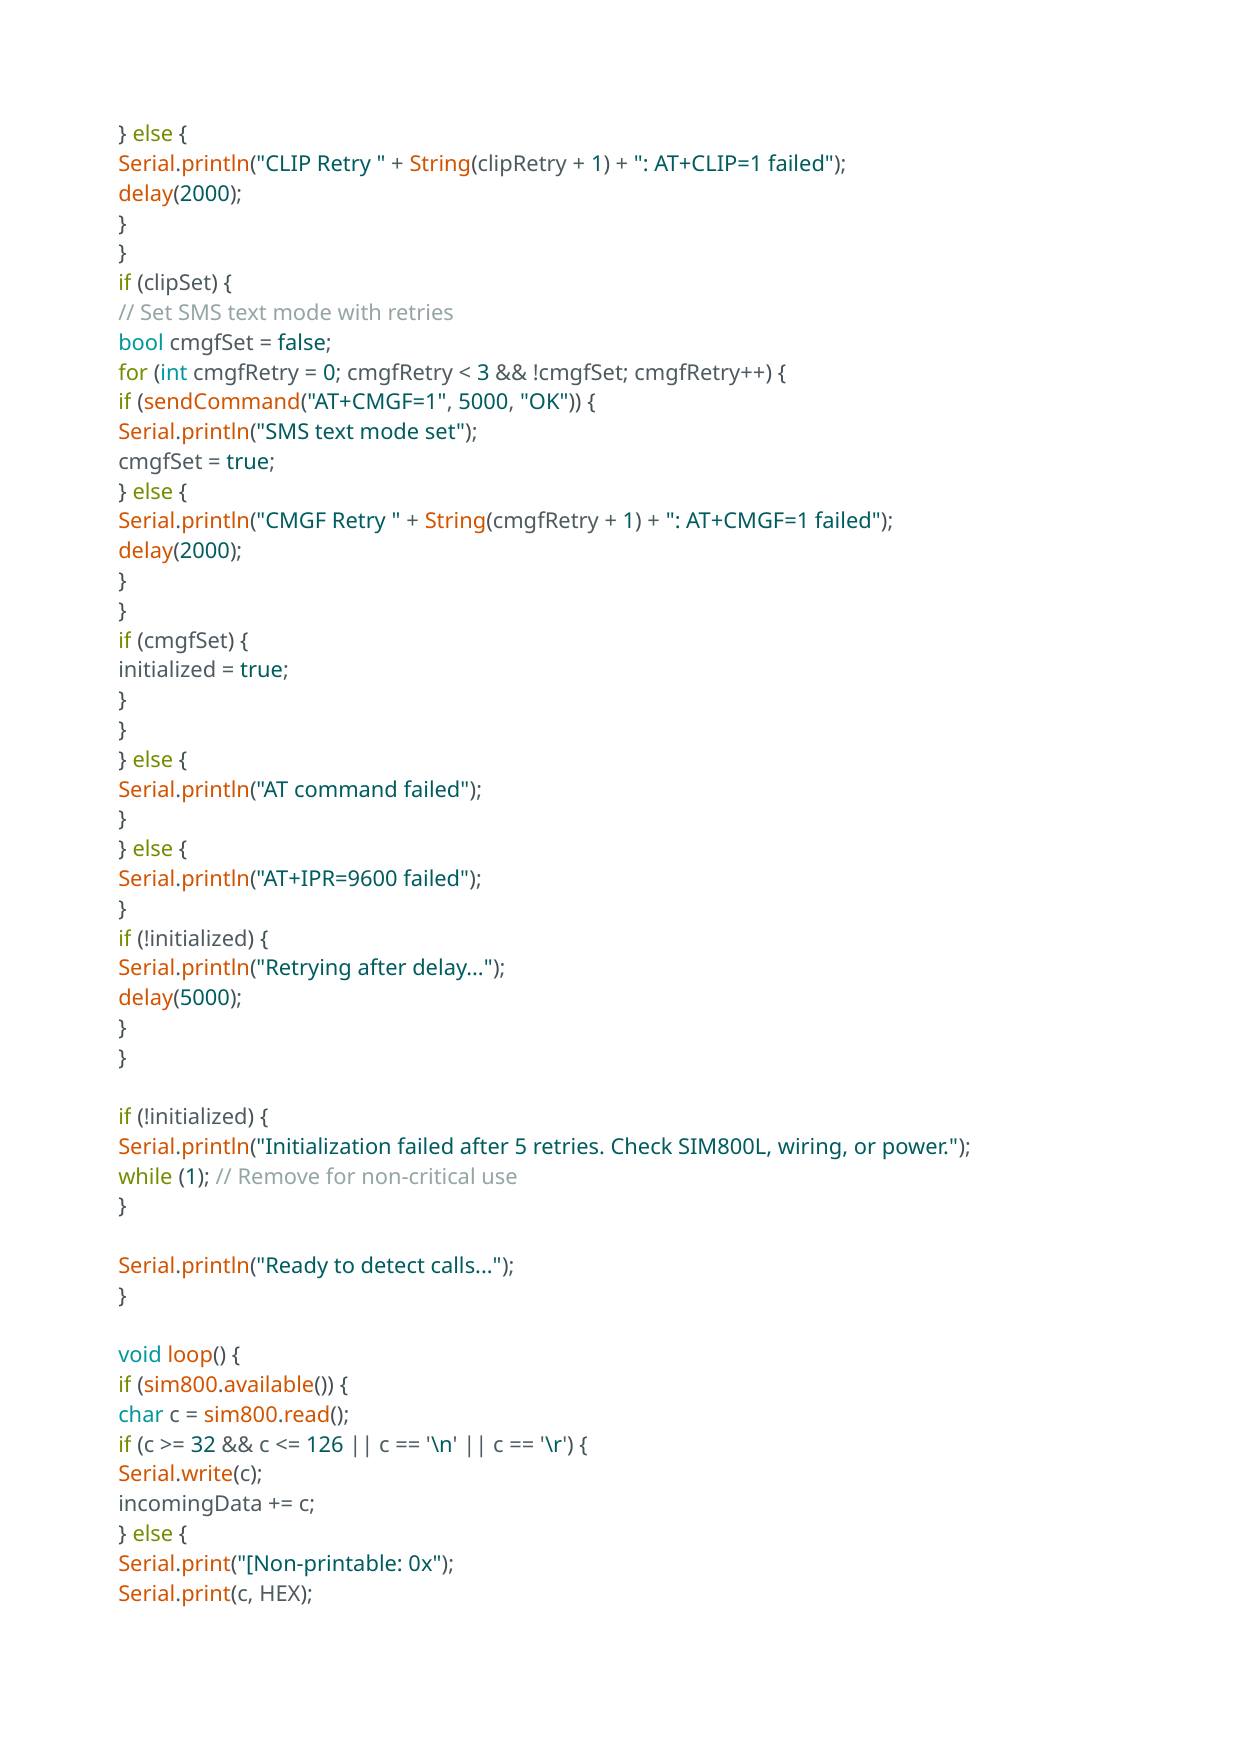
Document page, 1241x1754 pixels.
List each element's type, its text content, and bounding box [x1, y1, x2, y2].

text incomingData += c; [118, 1488, 1122, 1518]
text Serial.print("[Non-printable: 0x"); [118, 1548, 1122, 1578]
text } [118, 565, 1122, 595]
text delay(2000); [118, 178, 1122, 207]
text } [118, 1280, 1122, 1309]
text if (c >= 32 && c <= 126 || c == '\n' || c == '\r') { [118, 1429, 1122, 1458]
text } else { [118, 476, 1122, 505]
text for (int cmgfRetry = 0; cmgfRetry < 3 && !cmgfSet; cmgfRetry++) { [118, 356, 1122, 386]
text } [118, 1012, 1122, 1042]
text } else { [118, 1518, 1122, 1548]
text } else { [118, 833, 1122, 863]
text } else { [118, 118, 1122, 148]
text if (sendCommand("AT+CMGF=1", 5000, "OK")) { [118, 386, 1122, 416]
text cmgfSet = true; [118, 446, 1122, 476]
text if (cmgfSet) { [118, 624, 1122, 654]
text Serial.println("SMS text mode set"); [118, 416, 1122, 446]
text } [118, 1191, 1122, 1220]
text char c = sim800.read(); [118, 1399, 1122, 1429]
text void loop() { [118, 1339, 1122, 1369]
text } [118, 714, 1122, 744]
text Serial.println("CLIP Retry " + String(clipRetry + 1) + ": AT+CLIP=1 failed"); [118, 148, 1122, 178]
text Serial.println("CMGF Retry " + String(cmgfRetry + 1) + ": AT+CMGF=1 failed"); [118, 505, 1122, 535]
text } [118, 595, 1122, 624]
text Serial.print(c, HEX); [118, 1578, 1122, 1607]
text } [118, 1042, 1122, 1071]
text delay(5000); [118, 982, 1122, 1012]
text initialized = true; [118, 654, 1122, 684]
text Serial.println("AT command failed"); [118, 773, 1122, 803]
text } [118, 207, 1122, 237]
text } [118, 803, 1122, 833]
text if (!initialized) { [118, 922, 1122, 952]
text Serial.println("Ready to detect calls..."); [118, 1250, 1122, 1280]
text while (1); // Remove for non-critical use [118, 1161, 1122, 1191]
text bool cmgfSet = false; [118, 327, 1122, 356]
text // Set SMS text mode with retries [118, 297, 1122, 327]
text if (sim800.available()) { [118, 1369, 1122, 1399]
text } [118, 237, 1122, 267]
text } [118, 893, 1122, 922]
text Serial.write(c); [118, 1458, 1122, 1488]
text Serial.println("AT+IPR=9600 failed"); [118, 863, 1122, 893]
text } else { [118, 744, 1122, 773]
text } [118, 684, 1122, 714]
text if (!initialized) { [118, 1101, 1122, 1131]
text Serial.println("Initialization failed after 5 retries. Check SIM800L, wiring, or power."); [118, 1131, 1122, 1161]
text delay(2000); [118, 535, 1122, 565]
text Serial.println("Retrying after delay..."); [118, 952, 1122, 982]
text if (clipSet) { [118, 267, 1122, 297]
